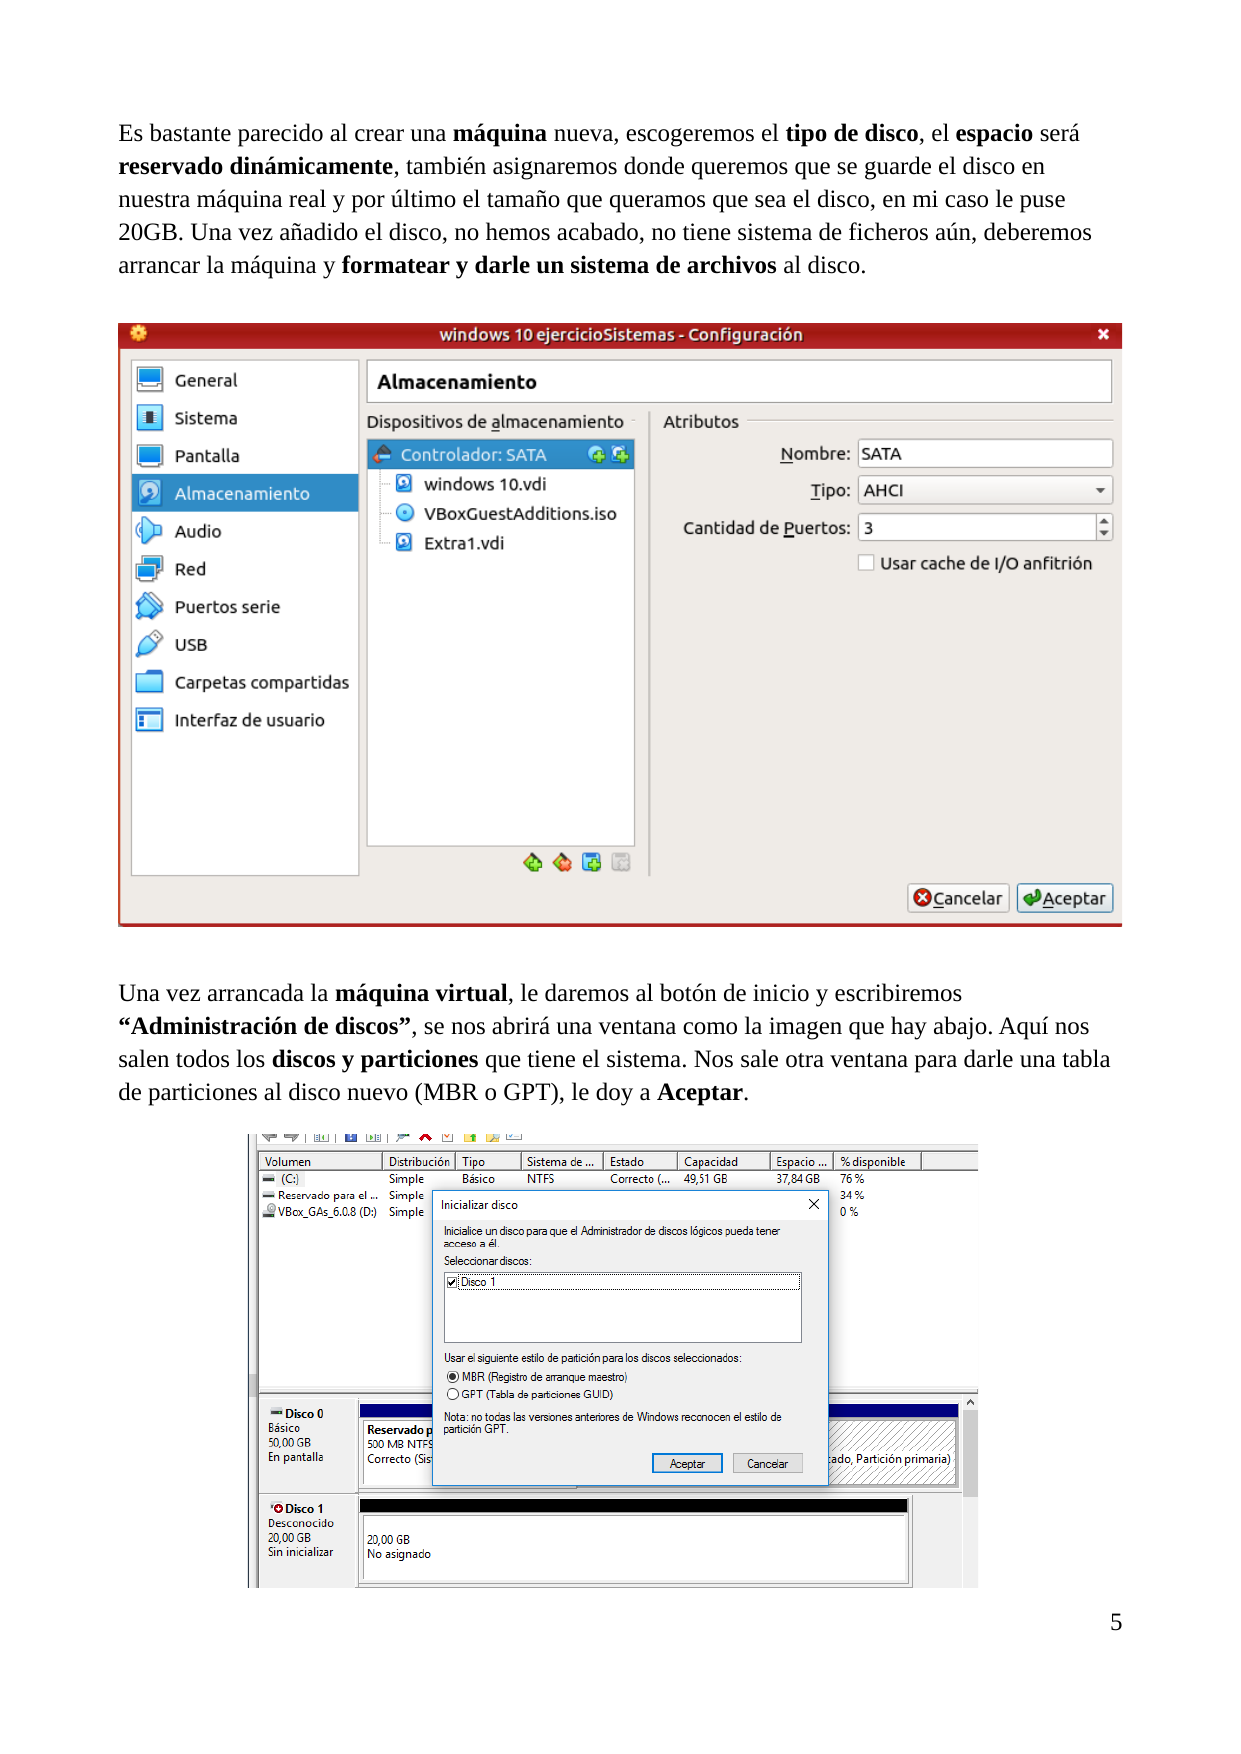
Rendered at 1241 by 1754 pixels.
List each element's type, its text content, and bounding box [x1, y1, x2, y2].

text Una vez arrancada la máquina virtual, le daremos al botón de inicio y escribiremos “Administración de discos”, se nos abrirá una ventana como la imagen que hay abajo. Aquí nos salen todos los discos y particiones que tiene el sistema. Nos sale otra ventana para darle una tabla de particiones al disco nuevo (MBR o GPT), le doy a Aceptar. [118, 978, 1122, 1106]
picture [118, 323, 1123, 927]
picture [247, 1134, 979, 1588]
text Es bastante parecido al crear una máquina nueva, escogeremos el tipo de disco, el espacio será reservado dinámicamente, también asignaremos donde queremos que se guarde el disco en nuestra máquina real y por último el tamaño que queramos que sea el disco, en mi caso le puse 20GB. Una vez añadido el disco, no hemos acabado, no tiene sistema de ficheros aún, deberemos arrancar la máquina y formatear y darle un sistema de archivos al disco. [118, 118, 1122, 279]
